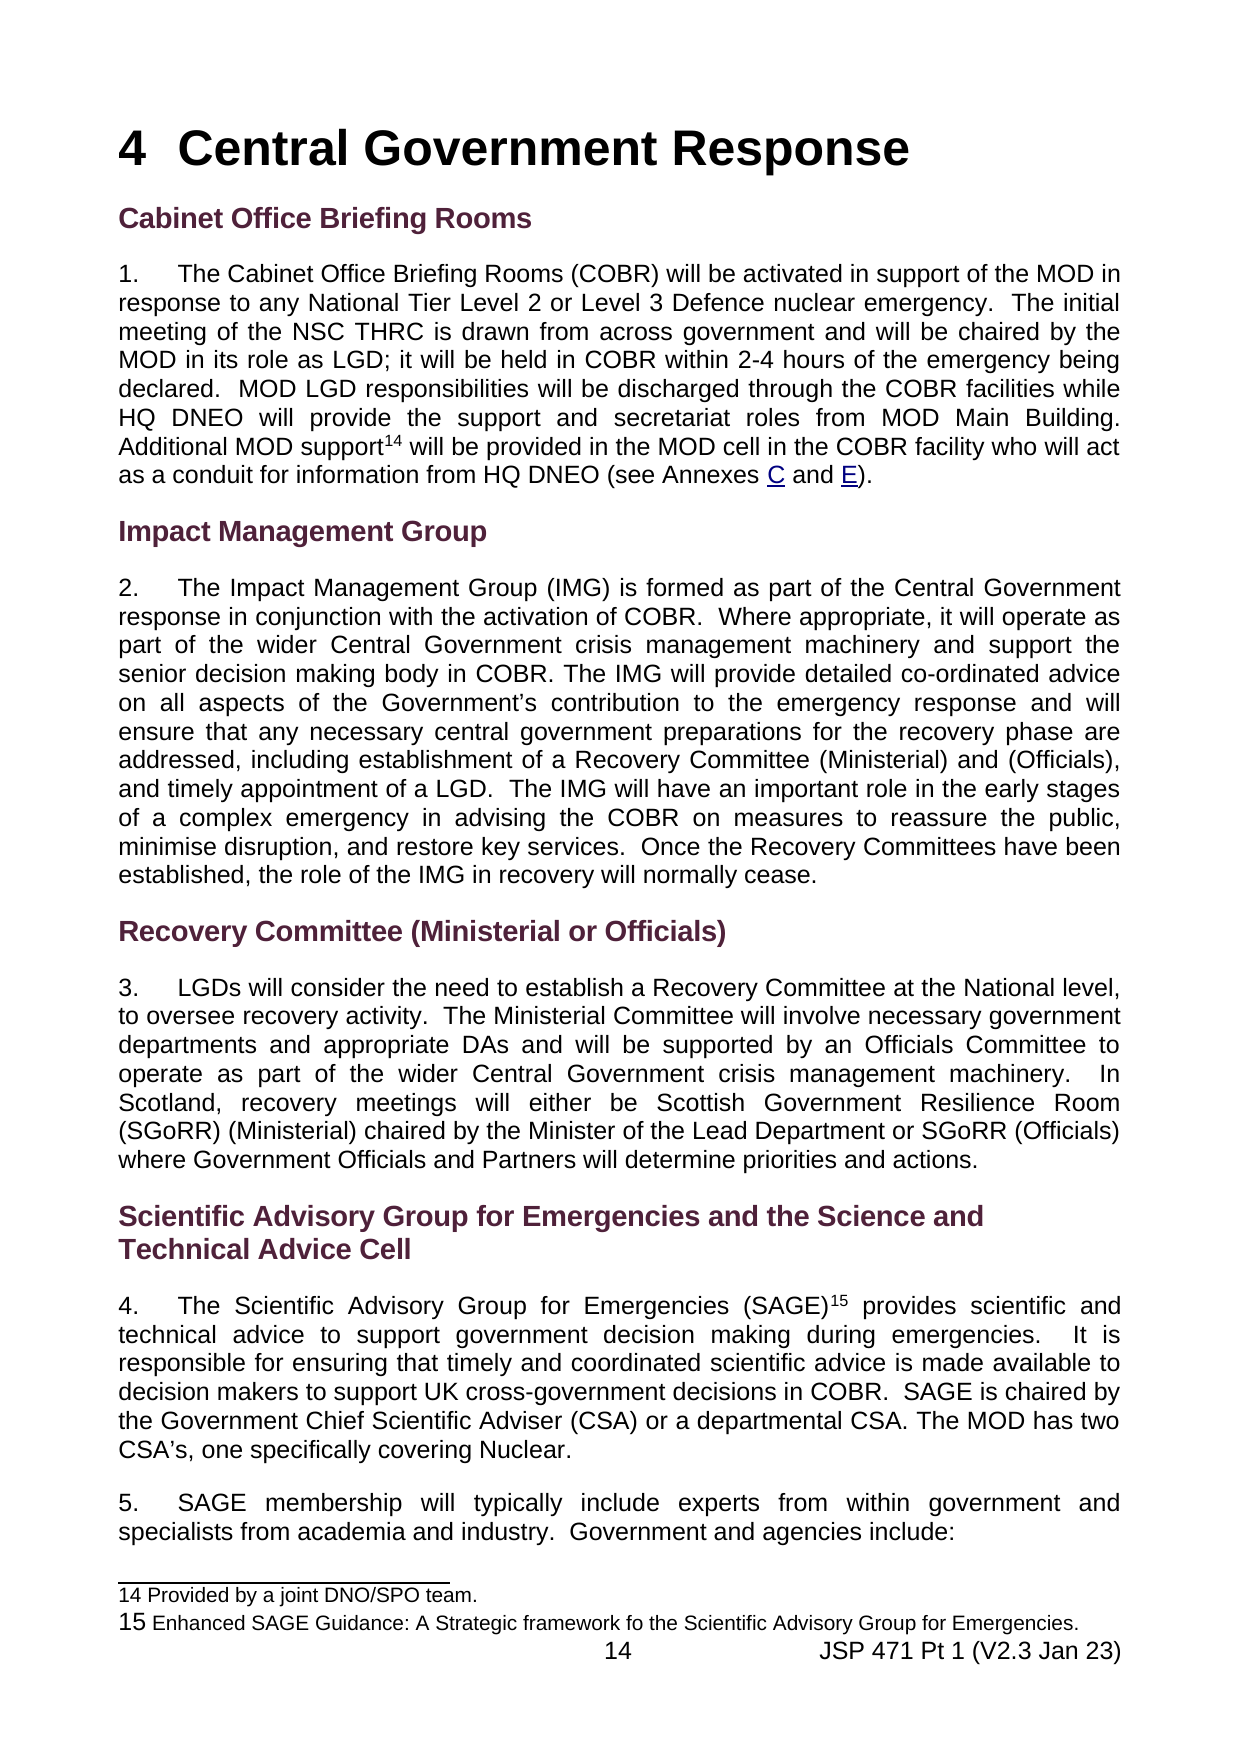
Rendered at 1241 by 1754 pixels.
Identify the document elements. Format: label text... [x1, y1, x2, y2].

subtitle Scientific Advisory Group for Emergencies and the Science and Technical Advice Cell [118, 1199, 1122, 1266]
list Enhanced SAGE Guidance: A Strategic framework fo the Scientific Advisory Group for Emergencies. [118, 1607, 1122, 1636]
subtitle 4 Central Government Response [118, 118, 1122, 176]
list Provided by a joint DNO/SPO team. [118, 1583, 1122, 1607]
list LGDs will consider the need to establish a Recovery Committee at the National level, to oversee recovery activity. The Ministerial Committee will involve necessary government departments and appropriate DAs and will be supported by an Officials Committee to operate as part of the wider Central Government crisis management machinery. In Scotland, recovery meetings will either be Scottish Government Resilience Room (SGoRR) (Ministerial) chaired by the Minister of the Lead Department or SGoRR (Officials) where Government Officials and Partners will determine priorities and actions. [118, 972, 1122, 1174]
subtitle Impact Management Group [118, 514, 1122, 548]
subtitle Recovery Committee (Ministerial or Officials) [118, 914, 1122, 947]
list The Cabinet Office Briefing Rooms (COBR) will be activated in support of the MOD in response to any National Tier Level 2 or Level 3 Defence nuclear emergency. The initial meeting of the NSC THRC is drawn from across government and will be chaired by the MOD in its role as LGD; it will be held in COBR within 2-4 hours of the emergency being declared. MOD LGD responsibilities will be discharged through the COBR facilities while HQ DNEO will provide the support and secretariat roles from MOD Main Building. Additional MOD support will be provided in the MOD cell in the COBR facility who will act as a conduit for information from HQ DNEO (see Annexes C and E). [118, 259, 1122, 489]
list The Scientific Advisory Group for Emergencies (SAGE) provides scientific and technical advice to support government decision making during emergencies. It is responsible for ensuring that timely and coordinated scientific advice is made available to decision makers to support UK cross-government decisions in COBR. SAGE is chaired by the Government Chief Scientific Adviser (CSA) or a departmental CSA. The MOD has two CSA’s, one specifically covering Nuclear. [118, 1291, 1122, 1463]
list SAGE membership will typically include experts from within government and specialists from academia and industry. Government and agencies include: [118, 1488, 1122, 1546]
subtitle Cabinet Office Briefing Rooms [118, 201, 1122, 234]
list The Impact Management Group (IMG) is formed as part of the Central Government response in conjunction with the activation of COBR. Where appropriate, it will operate as part of the wider Central Government crisis management machinery and support the senior decision making body in COBR. The IMG will provide detailed co-ordinated advice on all aspects of the Government’s contribution to the emergency response and will ensure that any necessary central government preparations for the recovery phase are addressed, including establishment of a Recovery Committee (Ministerial) and (Officials), and timely appointment of a LGD. The IMG will have an important role in the early stages of a complex emergency in advising the COBR on measures to reassure the public, minimise disruption, and restore key services. Once the Recovery Committees have been established, the role of the IMG in recovery will normally cease. [118, 573, 1122, 889]
